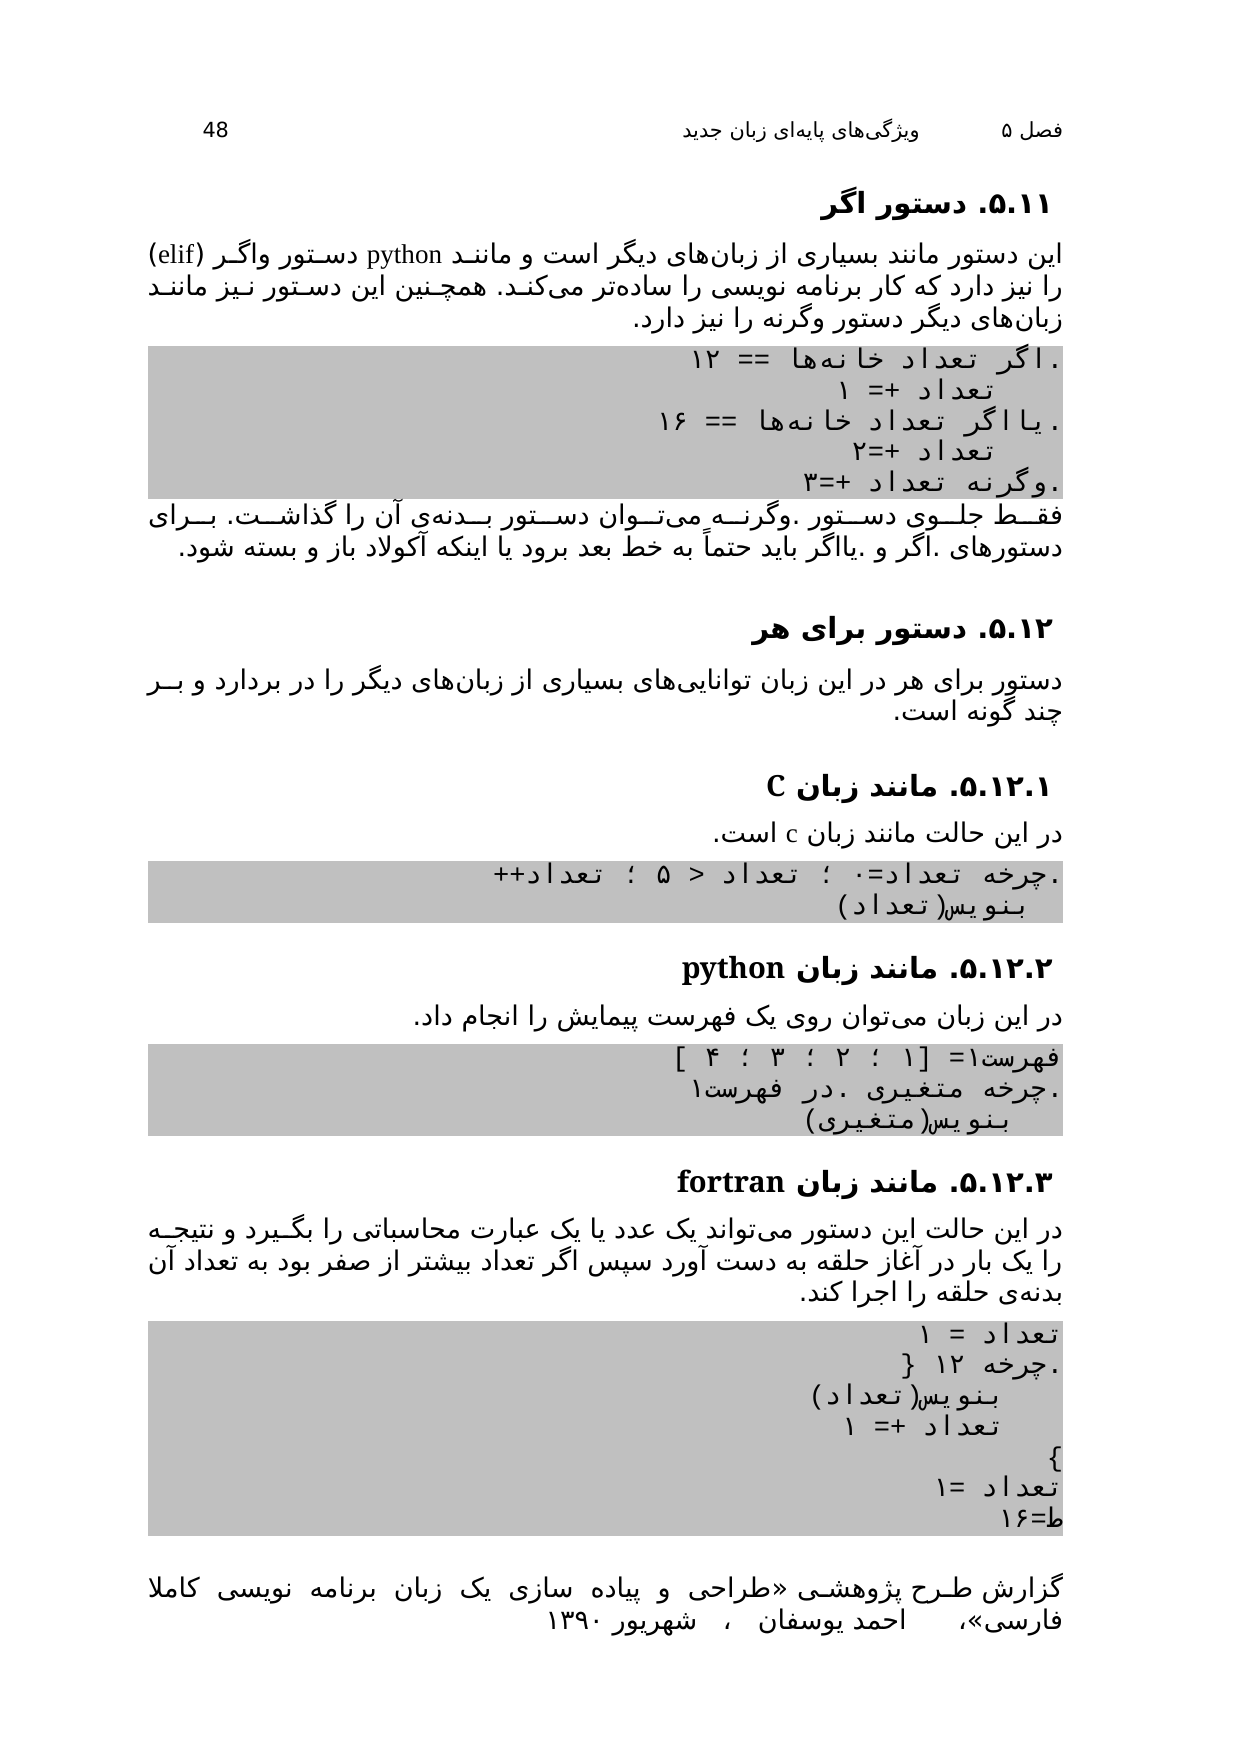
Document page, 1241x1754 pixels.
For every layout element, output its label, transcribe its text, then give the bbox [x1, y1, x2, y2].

text تعداد += ۱ [148, 377, 1063, 407]
text .چرخه ۱۲ { [148, 1351, 1063, 1382]
text .اگر تعداد خانه‌ها == ۱۲ [148, 346, 1063, 377]
text تعداد += ۱ [148, 1413, 1063, 1443]
text در این حالت این دستور می‌تواند یک عدد یا یک عبارت محاسباتی را بگیرد و نتیجه را یک بار در آغاز حلقه به دست آورد سپس اگر تعداد بیشتر از صفر بود به تعداد آن بدنه‌ی حلقه را اجرا کند. [148, 1213, 1063, 1308]
text ط=۱۶ [148, 1505, 1063, 1536]
text دستور برای هر در این زبان توانایی‌های بسیاری از زبان‌های دیگر را در بردارد و بر چند گونه است. [148, 664, 1063, 727]
text .چرخه متغیری .در فهرست۱ [148, 1075, 1063, 1105]
text تعداد =۱ [148, 1474, 1063, 1505]
text .وگرنه تعداد +=۳ [148, 469, 1063, 499]
text } [148, 1443, 1063, 1474]
text .یااگر تعداد خانه‌ها == ۱۶ [148, 407, 1063, 438]
text در این زبان می‌توان روی یک فهرست پیمایش را انجام داد. [148, 1000, 1063, 1031]
text در این حالت مانند زبان c است. [148, 817, 1063, 849]
text این دستور مانند بسیاری از زبان‌های دیگر است و مانند python دستور واگر (elif) را نیز دارد که کار برنامه نویسی را ساده‌تر می‌کند. همچنین این دستور نیز مانند زبان‌های دیگر دستور وگرنه را نیز دارد. [148, 238, 1063, 333]
subtitle مانند زبان python [148, 948, 1063, 987]
text فقط جلوی دستور .وگرنه می‌توان دستور بدنه‌ی آن را گذاشت. برای دستور‌های .اگر و .یااگر باید حتماً به خط بعد برود یا اینکه آکولاد باز و بسته شود. [148, 499, 1063, 563]
text بنویس(تعداد) [148, 1382, 1063, 1413]
text بنویس(متغیری) [148, 1105, 1063, 1136]
subtitle دستور اگر [148, 186, 1063, 220]
subtitle مانند زبان C [148, 765, 1063, 804]
subtitle مانند زبان fortran [148, 1161, 1063, 1201]
text .چرخه تعداد=۰ ؛ تعداد < ۵ ؛ تعداد++ [148, 861, 1063, 892]
text تعداد +=۲ [148, 438, 1063, 469]
text فهرست۱= [۱ ؛ ۲ ؛ ۳ ؛ ۴ ] [148, 1044, 1063, 1075]
text بنویس(تعداد) [148, 892, 1063, 923]
subtitle دستور برای هر [148, 612, 1063, 646]
text تعداد = ۱ [148, 1321, 1063, 1351]
